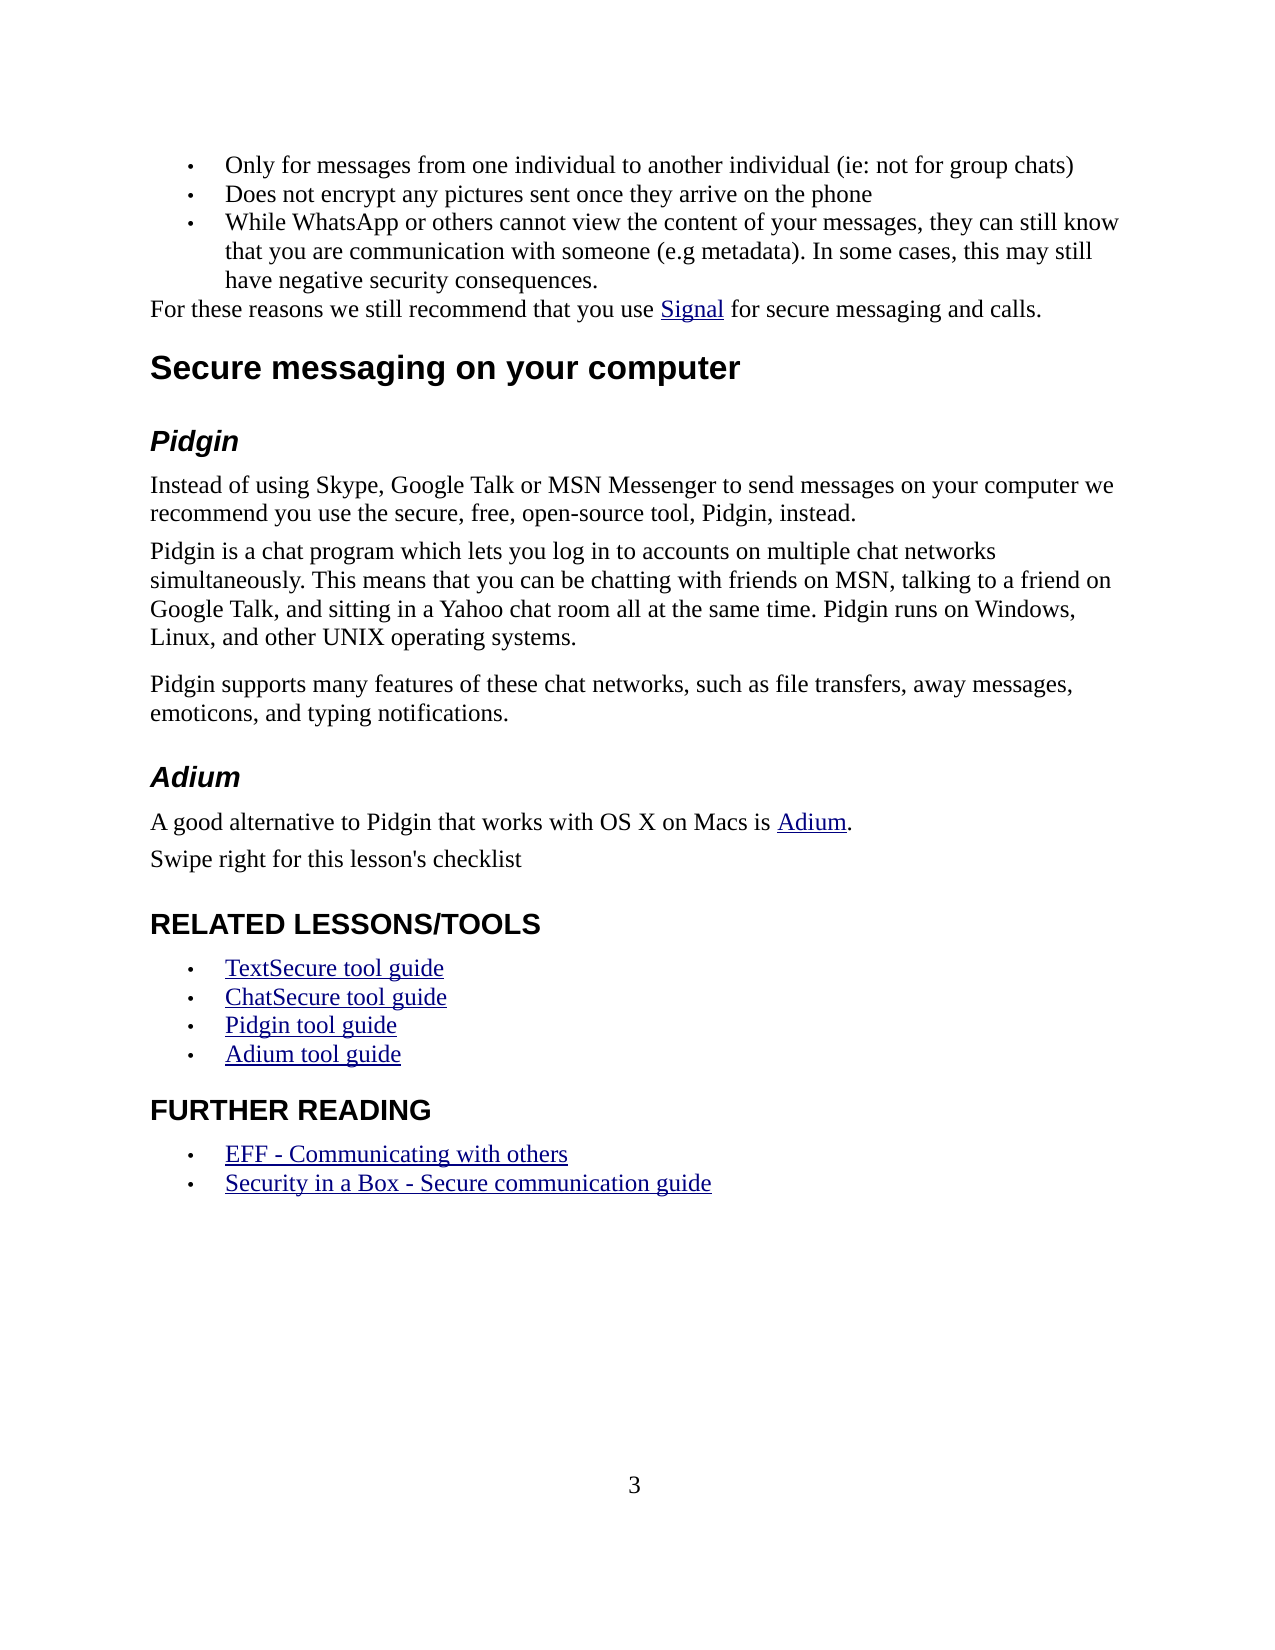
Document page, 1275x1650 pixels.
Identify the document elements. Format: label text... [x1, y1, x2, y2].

subtitle FURTHER READING [150, 1093, 1125, 1127]
subtitle RELATED LESSONS/TOOLS [150, 907, 1125, 941]
subtitle Secure messaging on your computer [150, 347, 1125, 386]
subtitle Adium [150, 761, 1125, 794]
text A good alternative to Pidgin that works with OS X on Macs is Adium. [150, 807, 1125, 835]
subtitle Pidgin [150, 424, 1125, 457]
list TextSecure tool guide [187, 953, 1125, 982]
list EFF - Communicating with others [187, 1139, 1125, 1168]
text For these reasons we still recommend that you use Signal for secure messaging and calls. [150, 294, 1125, 322]
text Swipe right for this lesson's checklist [150, 844, 1125, 873]
text Instead of using Skype, Google Talk or MSN Messenger to send messages on your computer we recommend you use the secure, free, open-source tool, Pidgin, instead. [150, 470, 1125, 527]
list While WhatsApp or others cannot view the content of your messages, they can still know that you are communication with someone (e.g metadata). In some cases, this may still have negative security consequences. [187, 207, 1125, 294]
list Does not encrypt any pictures sent once they arrive on the phone [187, 179, 1125, 207]
list Pidgin tool guide [187, 1011, 1125, 1039]
list Only for messages from one individual to another individual (ie: not for group chats) [187, 150, 1125, 179]
text Pidgin supports many features of these chat networks, such as file transfers, away messages, emoticons, and typing notifications. [150, 669, 1125, 727]
text Pidgin is a chat program which lets you log in to accounts on multiple chat networks simultaneously. This means that you can be chatting with friends on MSN, talking to a friend on Google Talk, and sitting in a Yahoo chat room all at the same time. Pidgin runs on Windows, Linux, and other UNIX operating systems. [150, 536, 1125, 651]
list Security in a Box - Secure communication guide [187, 1168, 1125, 1197]
list Adium tool guide [187, 1039, 1125, 1068]
list ChatSecure tool guide [187, 982, 1125, 1011]
